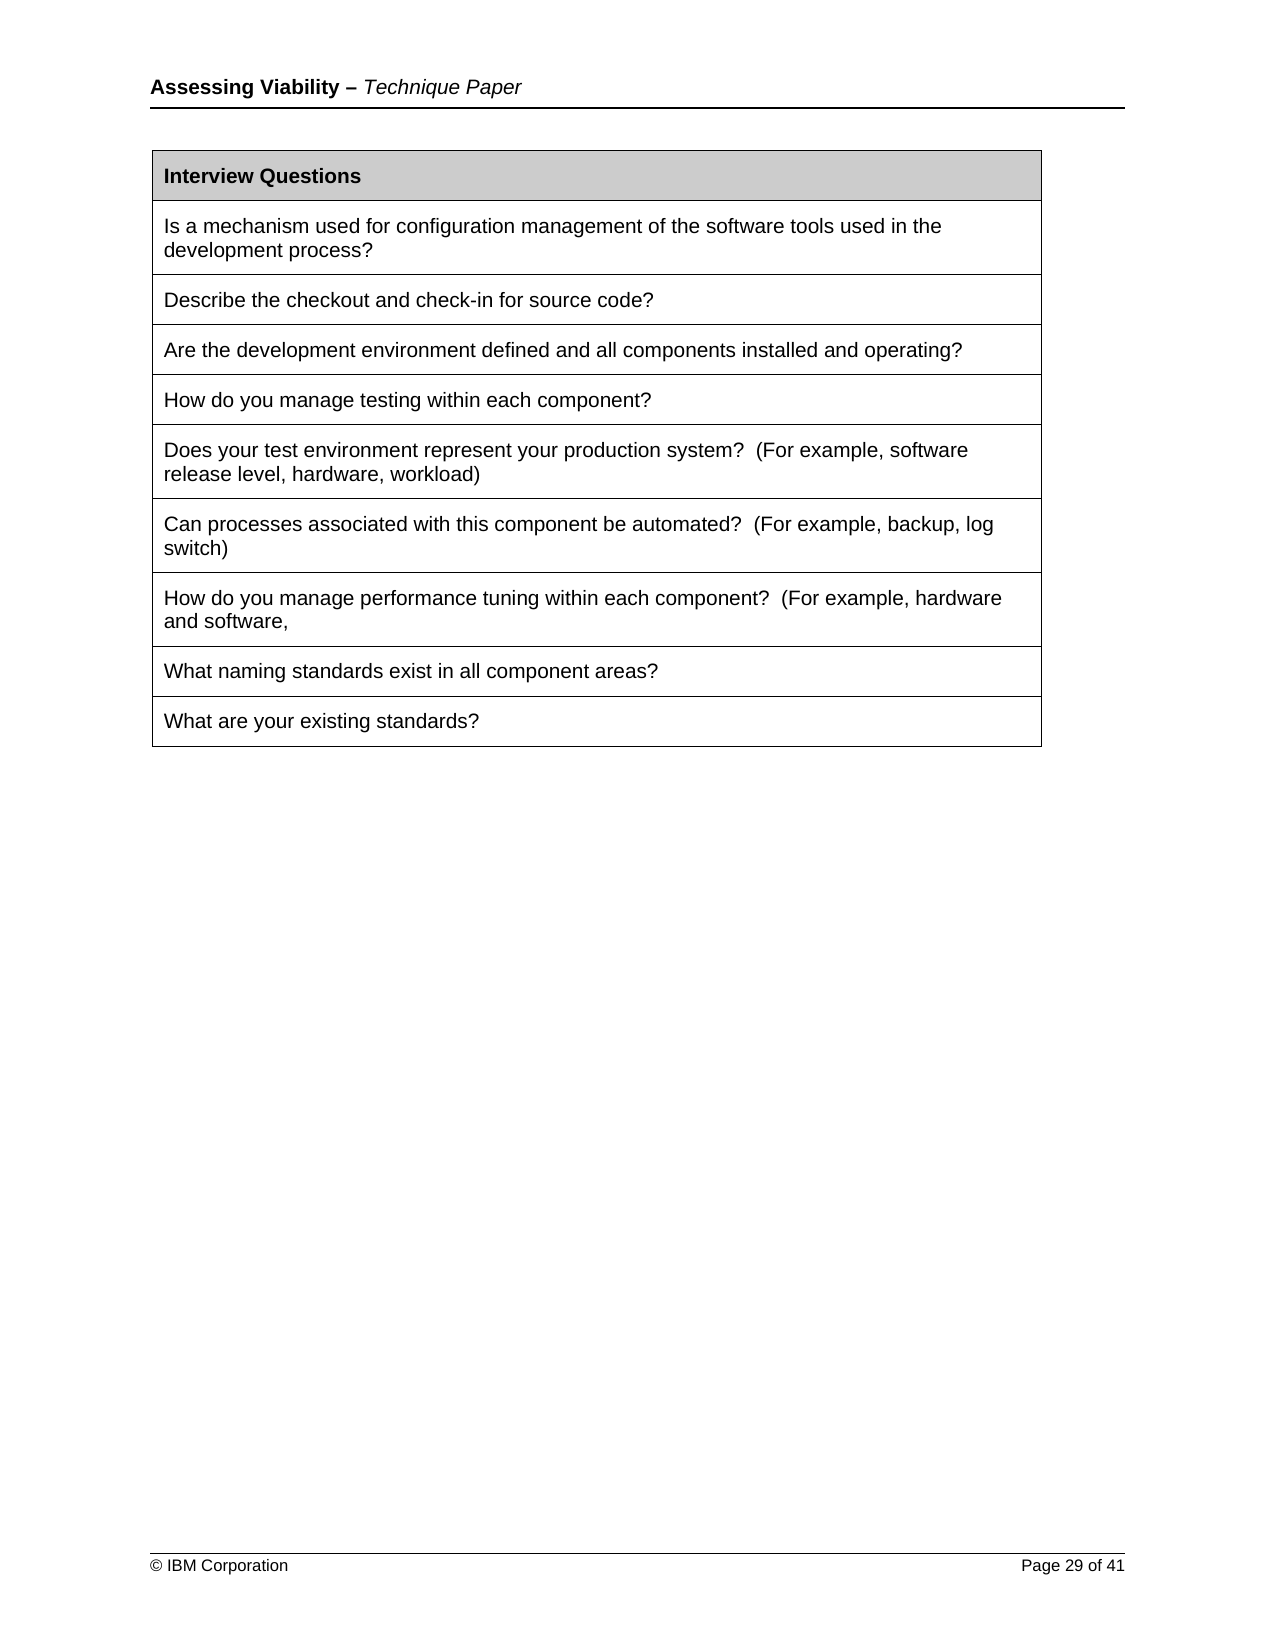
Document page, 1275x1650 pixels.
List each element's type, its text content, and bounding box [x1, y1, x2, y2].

table_cell What are your existing standards? [153, 697, 1041, 746]
table_cell Can processes associated with this component be automated? (For example, backup, log switch) [153, 499, 1041, 572]
table_header Interview Questions [153, 151, 1041, 200]
table_cell Does your test environment represent your production system? (For example, software release level, hardware, workload) [153, 425, 1041, 498]
table_cell How do you manage testing within each component? [153, 375, 1041, 424]
table_cell Is a mechanism used for configuration management of the software tools used in the development process? [153, 201, 1041, 274]
table_cell Are the development environment defined and all components installed and operating? [153, 325, 1041, 374]
table_cell How do you manage performance tuning within each component? (For example, hardware and software, [153, 573, 1041, 646]
table_cell What naming standards exist in all component areas? [153, 647, 1041, 696]
table_cell Describe the checkout and check-in for source code? [153, 275, 1041, 324]
